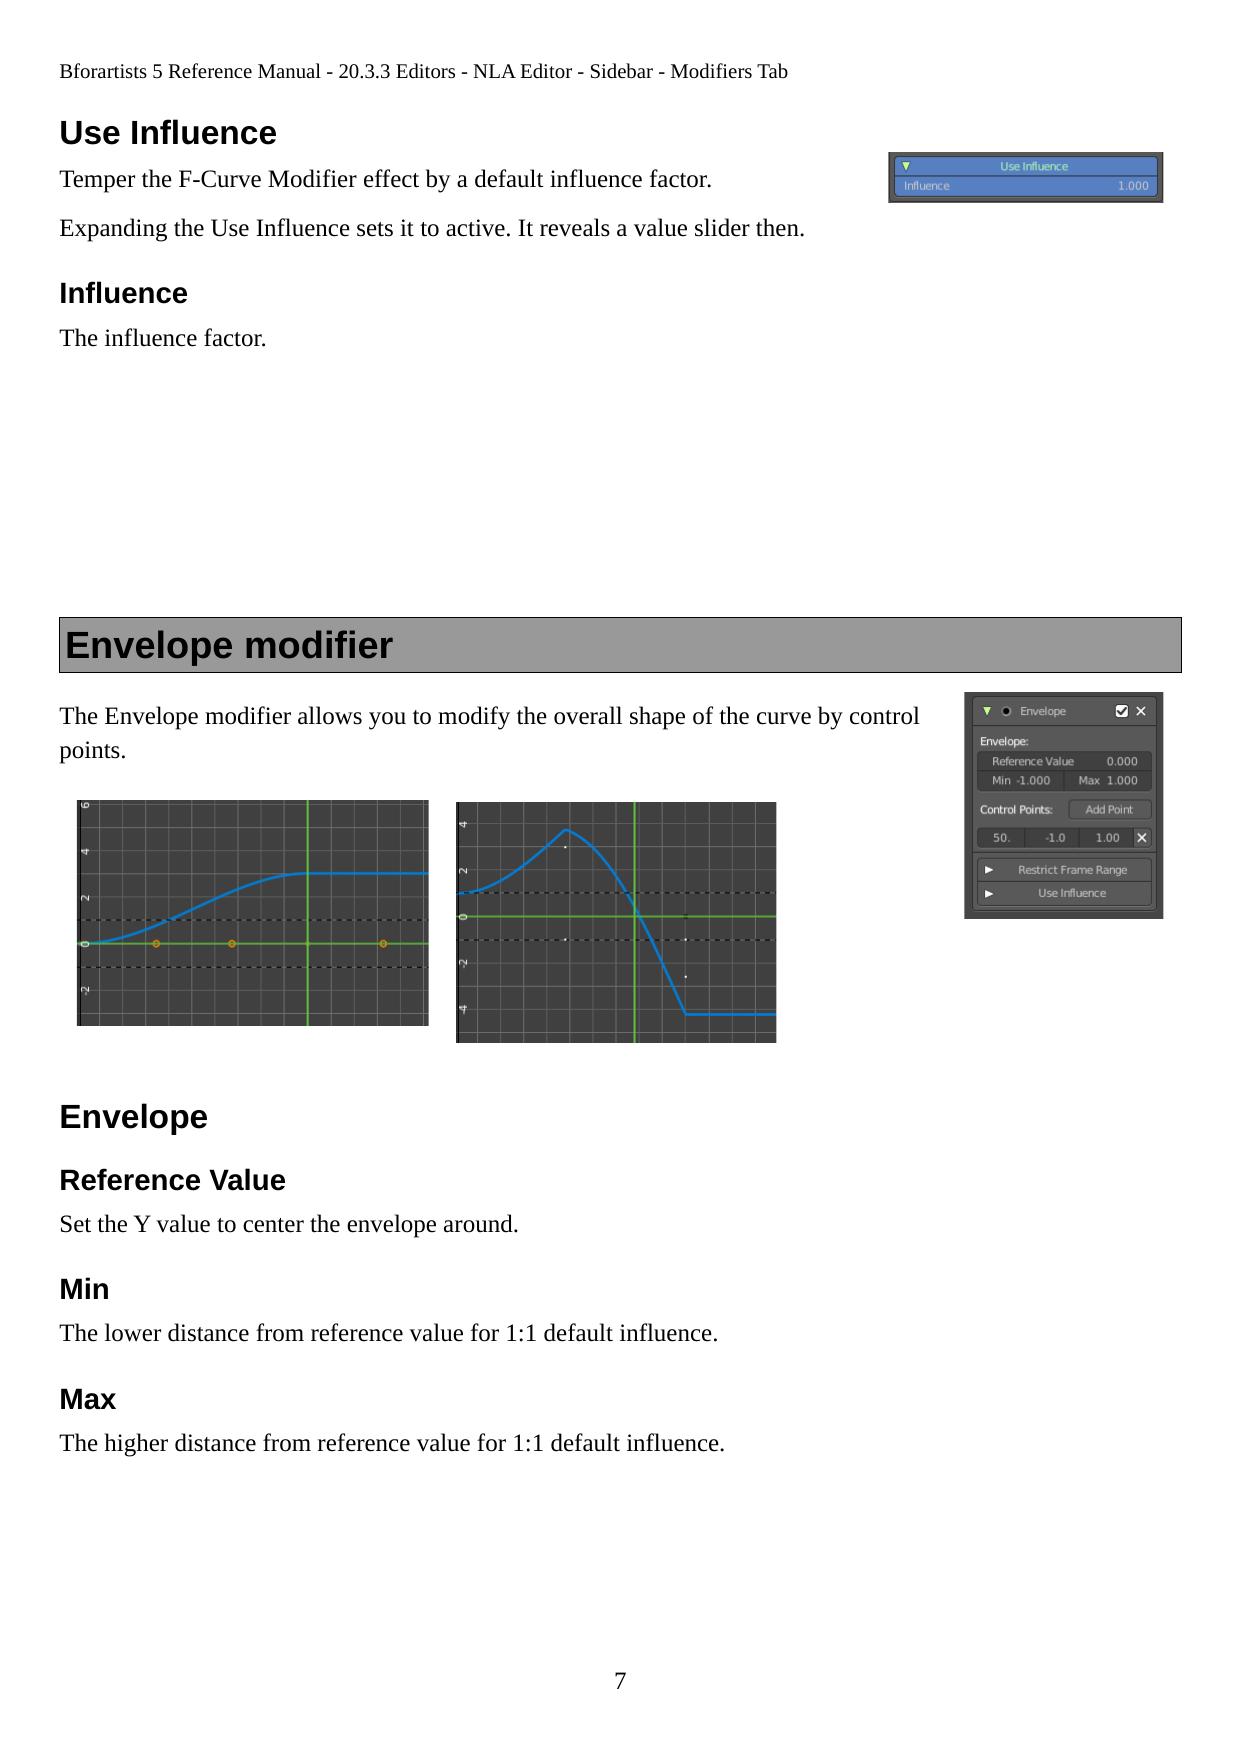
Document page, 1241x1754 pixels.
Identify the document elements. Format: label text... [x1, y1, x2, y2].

text The lower distance from reference value for 1:1 default influence. [59, 1318, 1181, 1347]
picture [964, 692, 1164, 919]
text Expanding the Use Influence sets it to active. It reveals a value slider then. [59, 213, 1181, 242]
subtitle Envelope [59, 1097, 1181, 1135]
text The Envelope modifier allows you to modify the overall shape of the curve by control points. [59, 701, 964, 764]
picture [888, 152, 1164, 203]
text The influence factor. [59, 323, 1181, 351]
subtitle Reference Value [59, 1162, 1181, 1196]
subtitle Influence [59, 276, 1181, 310]
text Set the Y value to center the envelope around. [59, 1209, 1181, 1237]
subtitle Use Influence [59, 113, 1181, 151]
picture [76, 800, 429, 1026]
text The higher distance from reference value for 1:1 default influence. [59, 1428, 1181, 1457]
text Temper the F-Curve Modifier effect by a default influence factor. [59, 164, 888, 192]
subtitle Max [59, 1382, 1181, 1416]
table_header Envelope modifier [60, 618, 1181, 672]
picture [456, 802, 777, 1043]
subtitle Min [59, 1272, 1181, 1306]
